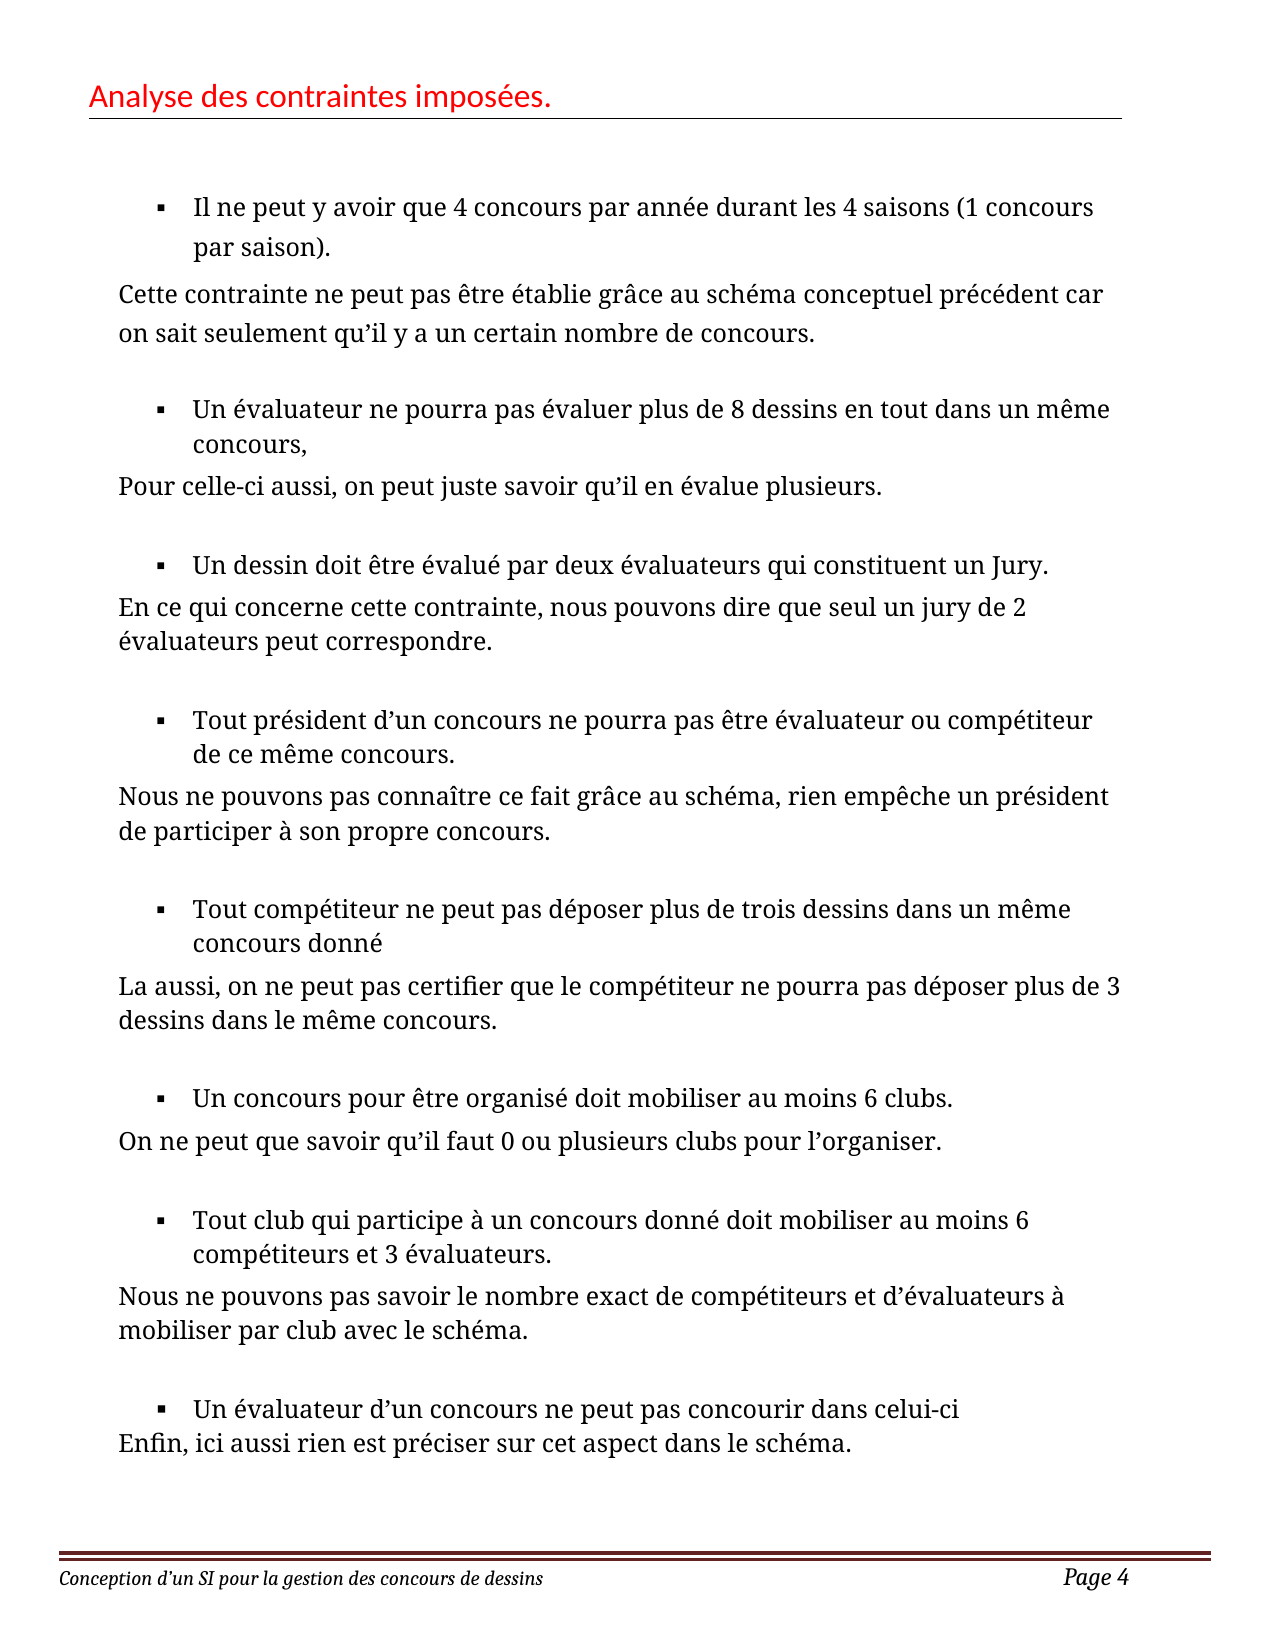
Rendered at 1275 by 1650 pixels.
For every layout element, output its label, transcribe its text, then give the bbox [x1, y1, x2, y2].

list Pour celle-ci aussi, on peut juste savoir qu’il en évalue plusieurs. [118, 469, 1122, 503]
list Tout compétiteur ne peut pas déposer plus de trois dessins dans un même concours donné [155, 892, 1122, 960]
list Tout président d’un concours ne pourra pas être évaluateur ou compétiteur de ce même concours. [155, 703, 1122, 771]
list Cette contrainte ne peut pas être établie grâce au schéma conceptuel précédent car on sait seulement qu’il y a un certain nombre de concours. [118, 277, 1122, 350]
list Il ne peut y avoir que 4 concours par année durant les 4 saisons (1 concours par saison). [156, 190, 1122, 263]
list Tout club qui participe à un concours donné doit mobiliser au moins 6 compétiteurs et 3 évaluateurs. [155, 1202, 1122, 1270]
list Nous ne pouvons pas savoir le nombre exact de compétiteurs et d’évaluateurs à mobiliser par club avec le schéma. [118, 1279, 1122, 1347]
text Analyse des contraintes imposées. [88, 75, 1122, 119]
list En ce qui concerne cette contrainte, nous pouvons dire que seul un jury de 2 évaluateurs peut correspondre. [118, 590, 1122, 658]
list Un évaluateur ne pourra pas évaluer plus de 8 dessins en tout dans un même concours, [155, 392, 1122, 460]
list Un dessin doit être évalué par deux évaluateurs qui constituent un Jury. [155, 547, 1122, 581]
list Un concours pour être organisé doit mobiliser au moins 6 clubs. [155, 1081, 1122, 1115]
text Enfin, ici aussi rien est préciser sur cet aspect dans le schéma. [118, 1426, 1122, 1460]
list La aussi, on ne peut pas certifier que le compétiteur ne pourra pas déposer plus de 3 dessins dans le même concours. [118, 968, 1122, 1036]
list Un évaluateur d’un concours ne peut pas concourir dans celui-ci [156, 1392, 1122, 1426]
list Nous ne pouvons pas connaître ce fait grâce au schéma, rien empêche un président de participer à son propre concours. [118, 779, 1122, 847]
list On ne peut que savoir qu’il faut 0 ou plusieurs clubs pour l’organiser. [118, 1123, 1122, 1158]
